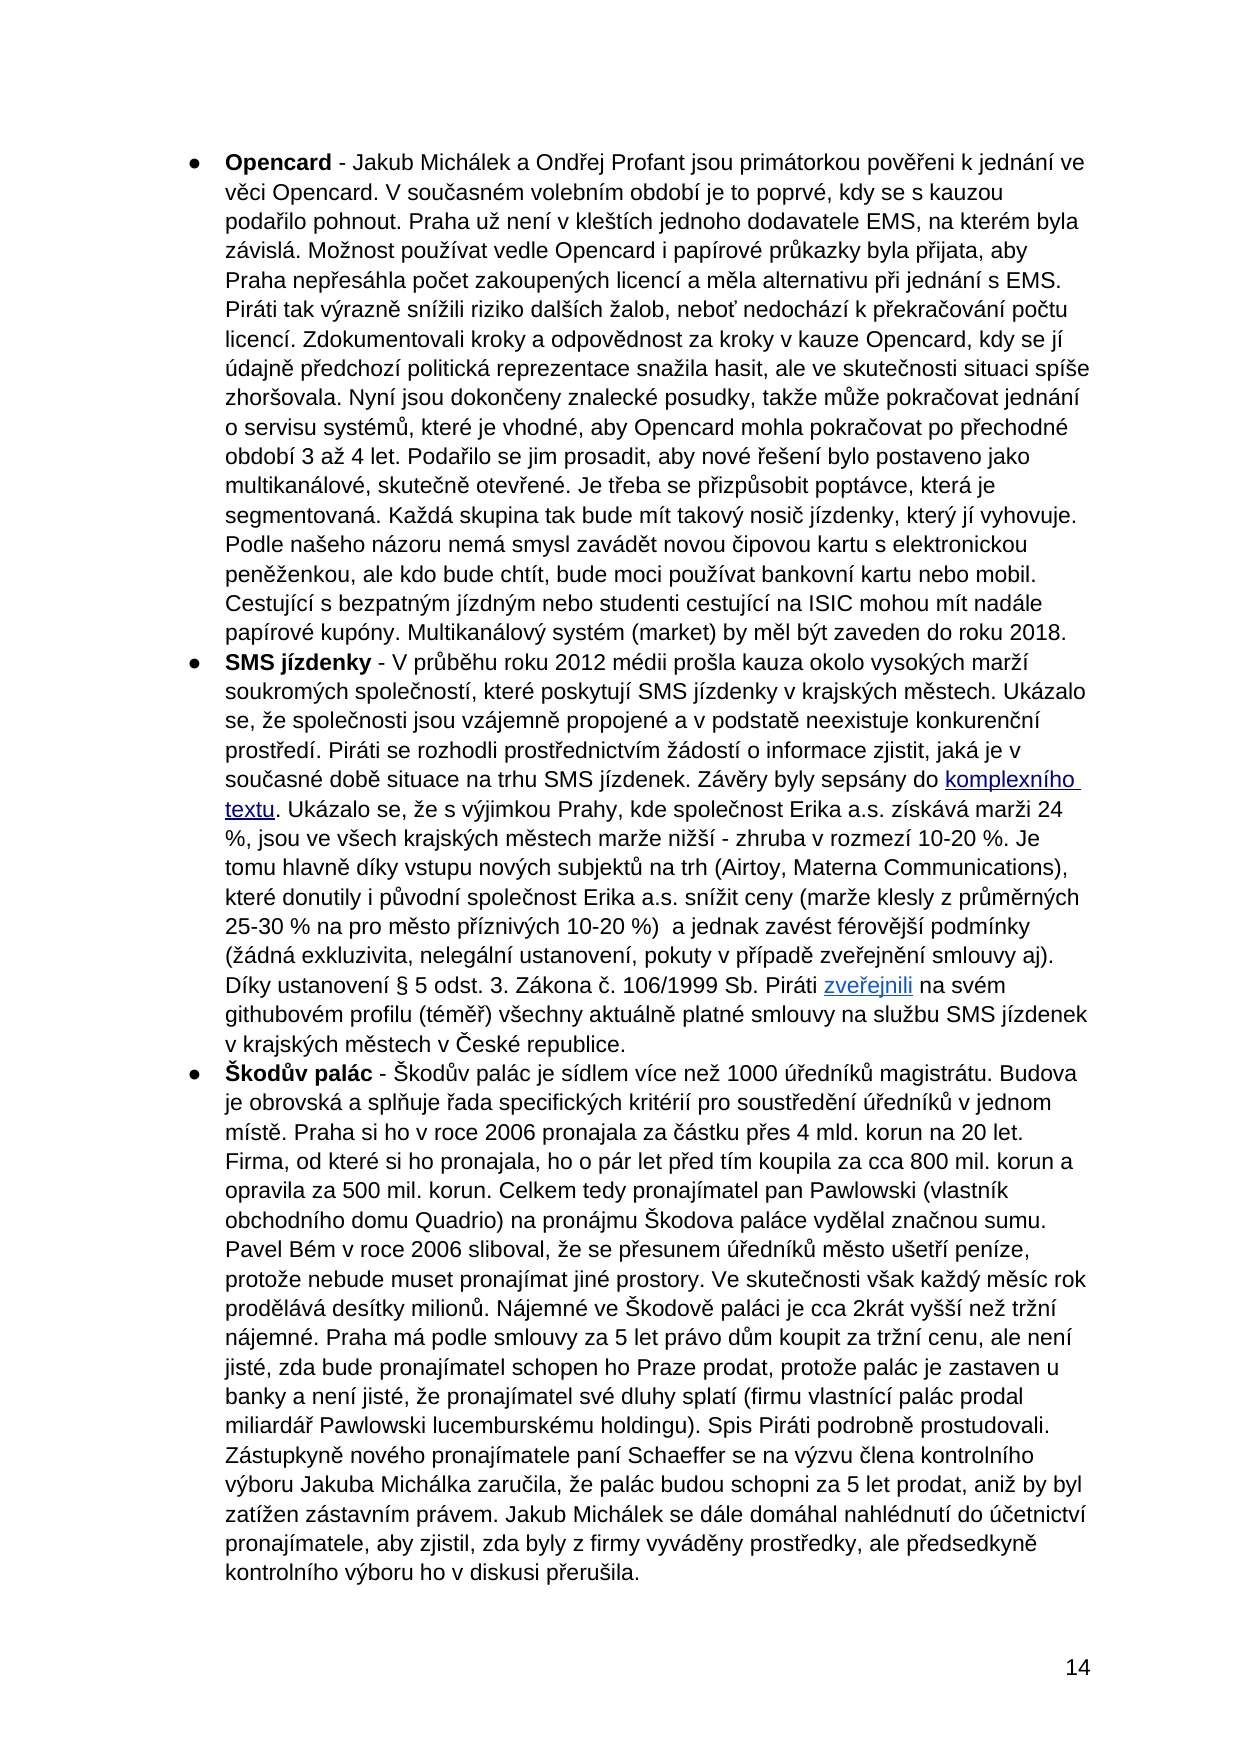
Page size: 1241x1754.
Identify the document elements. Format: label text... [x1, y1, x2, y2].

list SMS jízdenky - V průběhu roku 2012 médii prošla kauza okolo vysokých marží soukromých společností, které poskytují SMS jízdenky v krajských městech. Ukázalo se, že společnosti jsou vzájemně propojené a v podstatě neexistuje konkurenční prostředí. Piráti se rozhodli prostřednictvím žádostí o informace zjistit, jaká je v současné době situace na trhu SMS jízdenek. Závěry byly sepsány do komplexního textu. Ukázalo se, že s výjimkou Prahy, kde společnost Erika a.s. získává marži 24 %, jsou ve všech krajských městech marže nižší - zhruba v rozmezí 10-20 %. Je tomu hlavně díky vstupu nových subjektů na trh (Airtoy, Materna Communications), které donutily i původní společnost Erika a.s. snížit ceny (marže klesly z průměrných 25-30 % na pro město příznivých 10-20 %) a jednak zavést férovější podmínky (žádná exkluzivita, nelegální ustanovení, pokuty v případě zveřejnění smlouvy aj). Díky ustanovení § 5 odst. 3. Zákona č. 106/1999 Sb. Piráti zveřejnili na svém githubovém profilu (téměř) všechny aktuálně platné smlouvy na službu SMS jízdenek v krajských městech v České republice. [187, 649, 1091, 1057]
list Opencard - Jakub Michálek a Ondřej Profant jsou primátorkou pověřeni k jednání ve věci Opencard. V současném volebním období je to poprvé, kdy se s kauzou podařilo pohnout. Praha už není v kleštích jednoho dodavatele EMS, na kterém byla závislá. Možnost používat vedle Opencard i papírové průkazky byla přijata, aby Praha nepřesáhla počet zakoupených licencí a měla alternativu při jednání s EMS. Piráti tak výrazně snížili riziko dalších žalob, neboť nedochází k překračování počtu licencí. Zdokumentovali kroky a odpovědnost za kroky v kauze Opencard, kdy se jí údajně předchozí politická reprezentace snažila hasit, ale ve skutečnosti situaci spíše zhoršovala. Nyní jsou dokončeny znalecké posudky, takže může pokračovat jednání o servisu systémů, které je vhodné, aby Opencard mohla pokračovat po přechodné období 3 až 4 let. Podařilo se jim prosadit, aby nové řešení bylo postaveno jako multikanálové, skutečně otevřené. Je třeba se přizpůsobit poptávce, která je segmentovaná. Každá skupina tak bude mít takový nosič jízdenky, který jí vyhovuje. Podle našeho názoru nemá smysl zavádět novou čipovou kartu s elektronickou peněženkou, ale kdo bude chtít, bude moci používat bankovní kartu nebo mobil. Cestující s bezpatným jízdným nebo studenti cestující na ISIC mohou mít nadále papírové kupóny. Multikanálový systém (market) by měl být zaveden do roku 2018. [187, 150, 1091, 646]
list Škodův palác - Škodův palác je sídlem více než 1000 úředníků magistrátu. Budova je obrovská a splňuje řada specifických kritérií pro soustředění úředníků v jednom místě. Praha si ho v roce 2006 pronajala za částku přes 4 mld. korun na 20 let. Firma, od které si ho pronajala, ho o pár let před tím koupila za cca 800 mil. korun a opravila za 500 mil. korun. Celkem tedy pronajímatel pan Pawlowski (vlastník obchodního domu Quadrio) na pronájmu Škodova paláce vydělal značnou sumu. Pavel Bém v roce 2006 sliboval, že se přesunem úředníků město ušetří peníze, protože nebude muset pronajímat jiné prostory. Ve skutečnosti však každý měsíc rok prodělává desítky milionů. Nájemné ve Škodově paláci je cca 2krát vyšší než tržní nájemné. Praha má podle smlouvy za 5 let právo dům koupit za tržní cenu, ale není jisté, zda bude pronajímatel schopen ho Praze prodat, protože palác je zastaven u banky a není jisté, že pronajímatel své dluhy splatí (firmu vlastnící palác prodal miliardář Pawlowski lucemburskému holdingu). Spis Piráti podrobně prostudovali. Zástupkyně nového pronajímatele paní Schaeffer se na výzvu člena kontrolního výboru Jakuba Michálka zaručila, že palác budou schopni za 5 let prodat, aniž by byl zatížen zástavním právem. Jakub Michálek se dále domáhal nahlédnutí do účetnictví pronajímatele, aby zjistil, zda byly z firmy vyváděny prostředky, ale předsedkyně kontrolního výboru ho v diskusi přerušila. [187, 1061, 1091, 1586]
